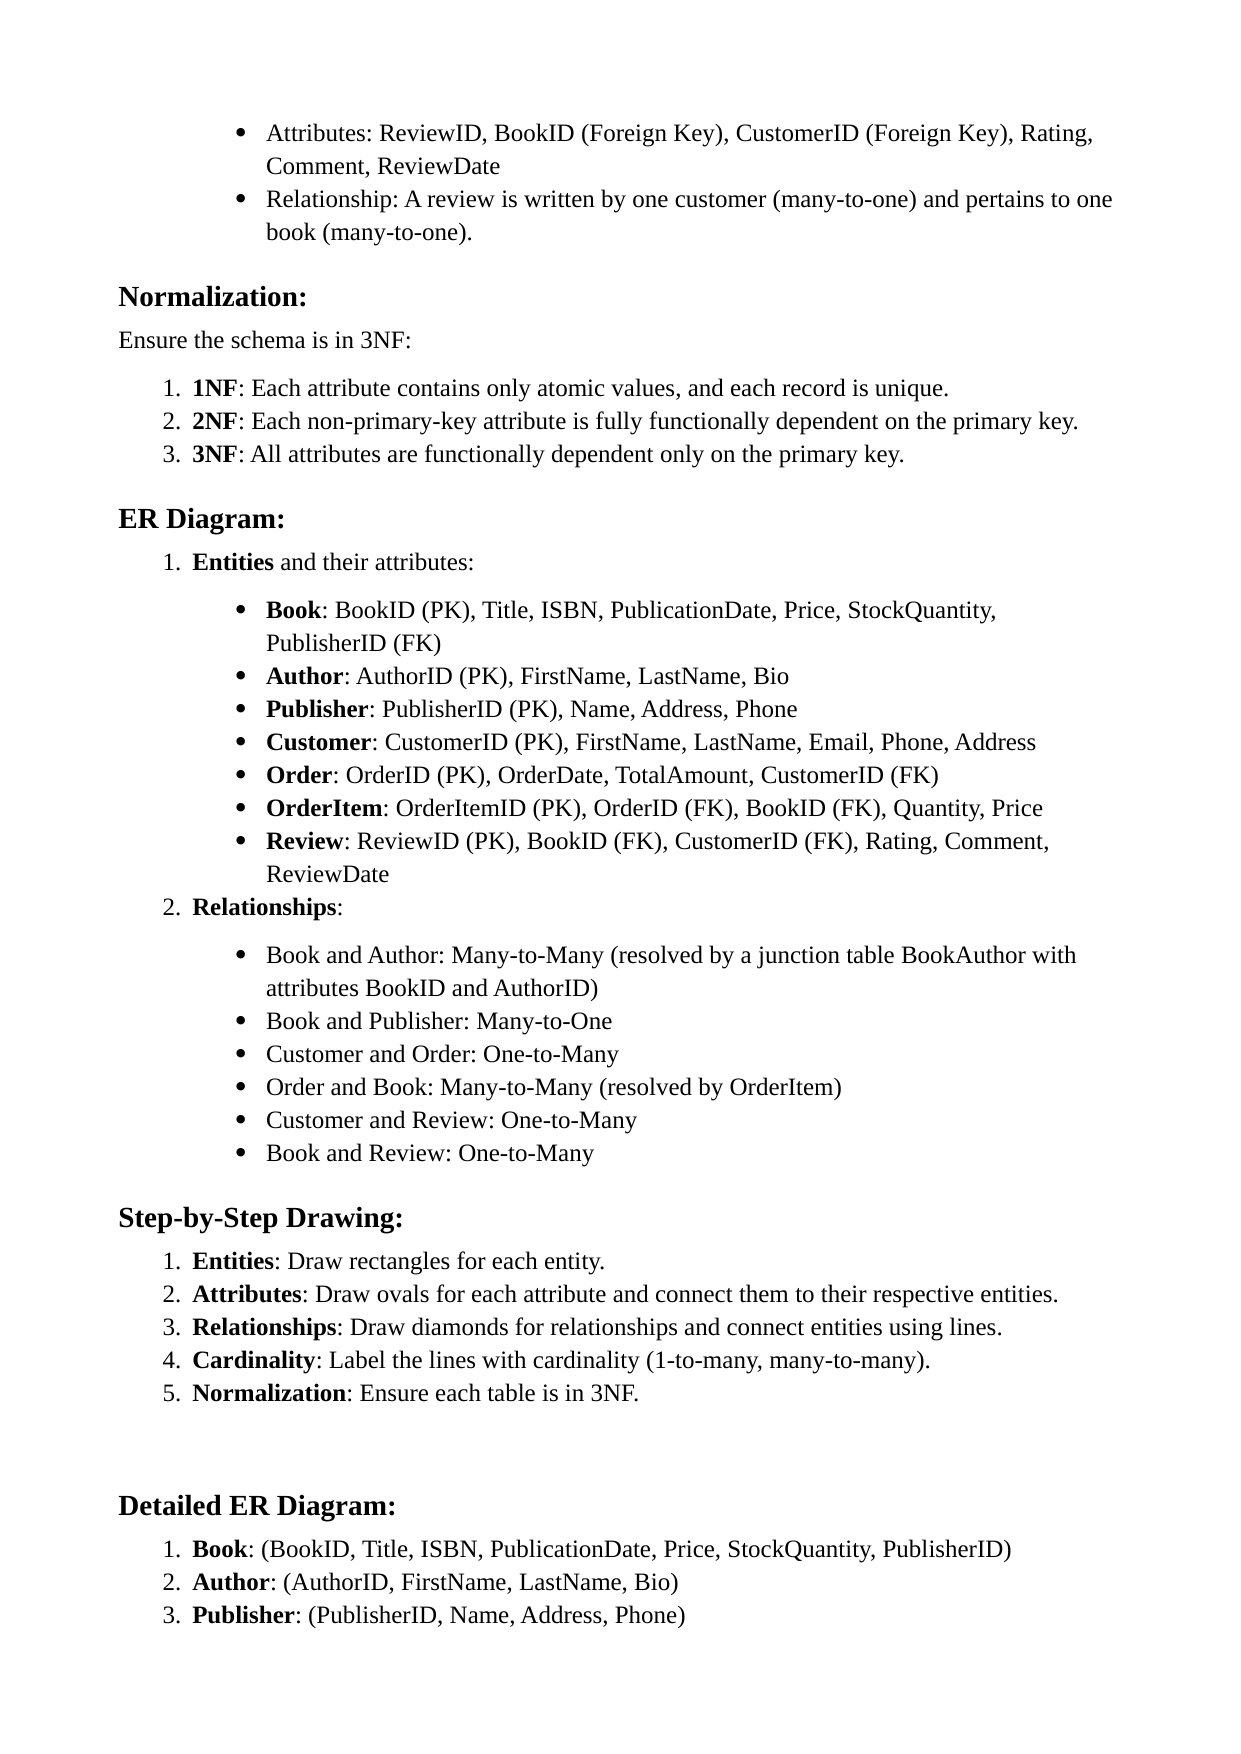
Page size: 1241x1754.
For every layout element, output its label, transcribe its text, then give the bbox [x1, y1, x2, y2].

list Order and Book: Many-to-Many (resolved by OrderItem) [236, 1072, 1122, 1101]
list Book and Review: One-to-Many [236, 1138, 1122, 1167]
text Ensure the schema is in 3NF: [118, 325, 1122, 354]
list Entities: Draw rectangles for each entity. [162, 1246, 1122, 1275]
list 3NF: All attributes are functionally dependent only on the primary key. [162, 439, 1122, 468]
list Normalization: Ensure each table is in 3NF. [162, 1378, 1122, 1407]
list Review: ReviewID (PK), BookID (FK), CustomerID (FK), Rating, Comment, ReviewDate [236, 826, 1122, 888]
subtitle Step-by-Step Drawing: [118, 1200, 1122, 1233]
list Customer and Order: One-to-Many [236, 1039, 1122, 1067]
list Publisher: PublisherID (PK), Name, Address, Phone [236, 694, 1122, 723]
list Relationships: [162, 892, 1122, 921]
list Book and Publisher: Many-to-One [236, 1006, 1122, 1034]
list Order: OrderID (PK), OrderDate, TotalAmount, CustomerID (FK) [236, 760, 1122, 789]
subtitle ER Diagram: [118, 501, 1122, 535]
list Customer: CustomerID (PK), FirstName, LastName, Email, Phone, Address [236, 727, 1122, 756]
subtitle Detailed ER Diagram: [118, 1488, 1122, 1521]
list Customer and Review: One-to-Many [236, 1105, 1122, 1133]
list Author: AuthorID (PK), FirstName, LastName, Bio [236, 661, 1122, 690]
list OrderItem: OrderItemID (PK), OrderID (FK), BookID (FK), Quantity, Price [236, 793, 1122, 822]
list Publisher: (PublisherID, Name, Address, Phone) [162, 1600, 1122, 1629]
subtitle Normalization: [118, 279, 1122, 313]
list Relationships: Draw diamonds for relationships and connect entities using lines. [162, 1312, 1122, 1341]
list 2NF: Each non-primary-key attribute is fully functionally dependent on the primary key. [162, 406, 1122, 435]
list Book and Author: Many-to-Many (resolved by a junction table BookAuthor with attributes BookID and AuthorID) [236, 940, 1122, 1001]
list Entities and their attributes: [162, 547, 1122, 576]
list 1NF: Each attribute contains only atomic values, and each record is unique. [162, 373, 1122, 402]
list Book: (BookID, Title, ISBN, PublicationDate, Price, StockQuantity, PublisherID) [162, 1534, 1122, 1563]
list Author: (AuthorID, FirstName, LastName, Bio) [162, 1567, 1122, 1596]
list Attributes: ReviewID, BookID (Foreign Key), CustomerID (Foreign Key), Rating, Comment, ReviewDate [236, 118, 1122, 180]
list Book: BookID (PK), Title, ISBN, PublicationDate, Price, StockQuantity, PublisherID (FK) [236, 595, 1122, 657]
list Cardinality: Label the lines with cardinality (1-to-many, many-to-many). [162, 1345, 1122, 1374]
list Relationship: A review is written by one customer (many-to-one) and pertains to one book (many-to-one). [236, 184, 1122, 246]
list Attributes: Draw ovals for each attribute and connect them to their respective entities. [162, 1279, 1122, 1308]
